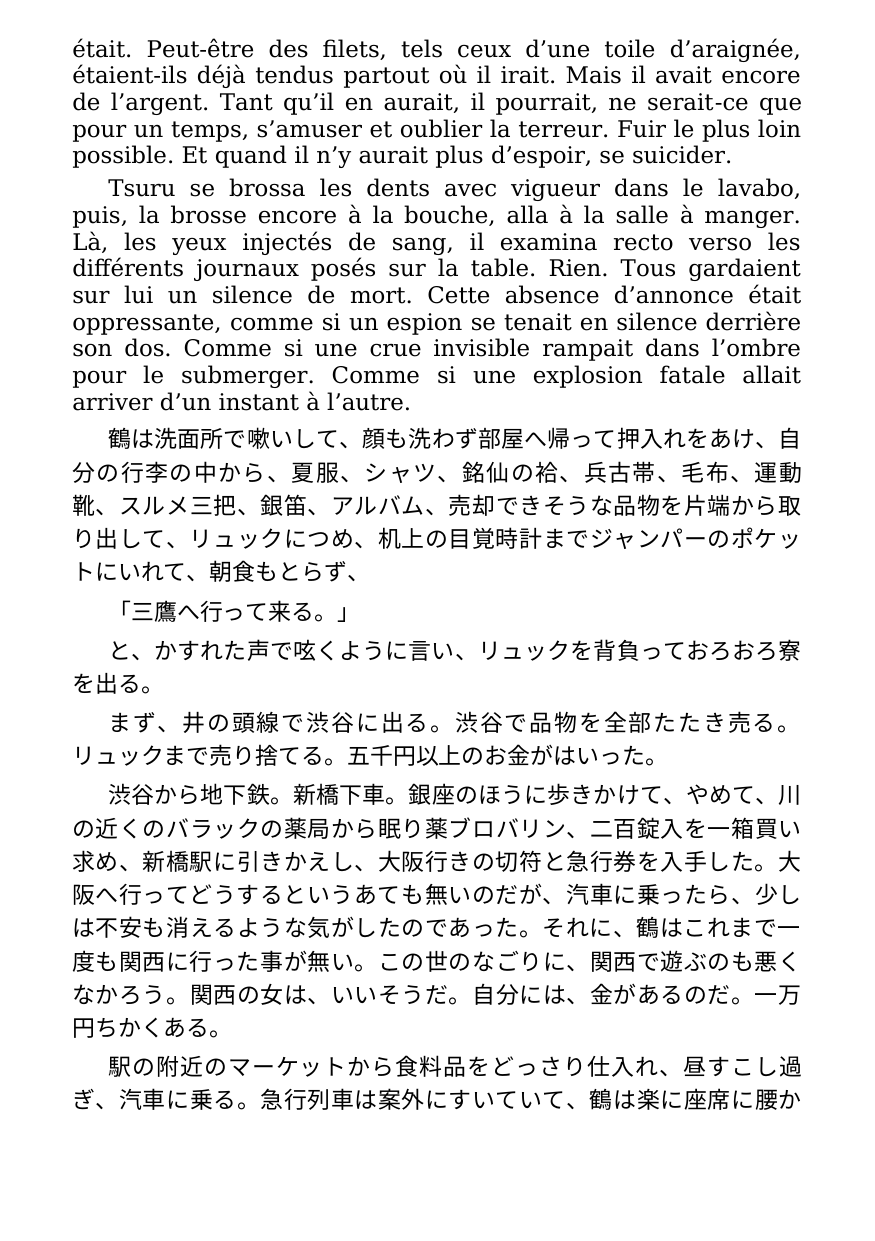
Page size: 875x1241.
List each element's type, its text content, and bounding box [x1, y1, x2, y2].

text 鶴は洗面所で嗽いして、顔も洗わず部屋へ帰って押入れをあけ、自分の行李の中から、夏服、シャツ、銘仙の袷、兵古帯、毛布、運動靴、スルメ三把、銀笛、アルバム、売却できそうな品物を片端から取り出して、リュックにつめ、机上の目覚時計までジャンパーのポケットにいれて、朝食もとらず、 [72, 421, 802, 587]
text était. Peut-être des filets, tels ceux d’une toile d’araignée, étaient-ils déjà tendus partout où il irait. Mais il avait encore de l’argent. Tant qu’il en aurait, il pourrait, ne serait‑ce que pour un temps, s’amuser et oublier la terreur. Fuir le plus loin possible. Et quand il n’y aurait plus d’espoir, se suicider. [72, 36, 802, 169]
text まず、井の頭線で渋谷に出る。渋谷で品物を全部たたき売る。リュックまで売り捨てる。五千円以上のお金がはいった。 [72, 705, 802, 771]
text 渋谷から地下鉄。新橋下車。銀座のほうに歩きかけて、やめて、川の近くのバラックの薬局から眠り薬ブロバリン、二百錠入を一箱買い求め、新橋駅に引きかえし、大阪行きの切符と急行券を入手した。大阪へ行ってどうするというあても無いのだが、汽車に乗ったら、少しは不安も消えるような気がしたのであった。それに、鶴はこれまで一度も関西に行った事が無い。この世のなごりに、関西で遊ぶのも悪くなかろう。関西の女は、いいそうだ。自分には、金があるのだ。一万円ちかくある。 [72, 777, 802, 1043]
text 「三鷹へ行って来る。」 [72, 593, 802, 627]
text Tsuru se brossa les dents avec vigueur dans le lavabo, puis, la brosse encore à la bouche, alla à la salle à manger. Là, les yeux injectés de sang, il examina recto verso les différents journaux posés sur la table. Rien. Tous gardaient sur lui un silence de mort. Cette absence d’annonce était oppressante, comme si un espion se tenait en silence derrière son dos. Comme si une crue invisible rampait dans l’ombre pour le submerger. Comme si une explosion fatale allait arriver d’un instant à l’autre. [72, 175, 802, 415]
text 駅の附近のマーケットから食料品をどっさり仕入れ、昼すこし過ぎ、汽車に乗る。急行列車は案外にすいていて、鶴は楽に座席に腰か [72, 1049, 802, 1116]
text と、かすれた声で呟くように言い、リュックを背負っておろおろ寮を出る。 [72, 632, 802, 699]
